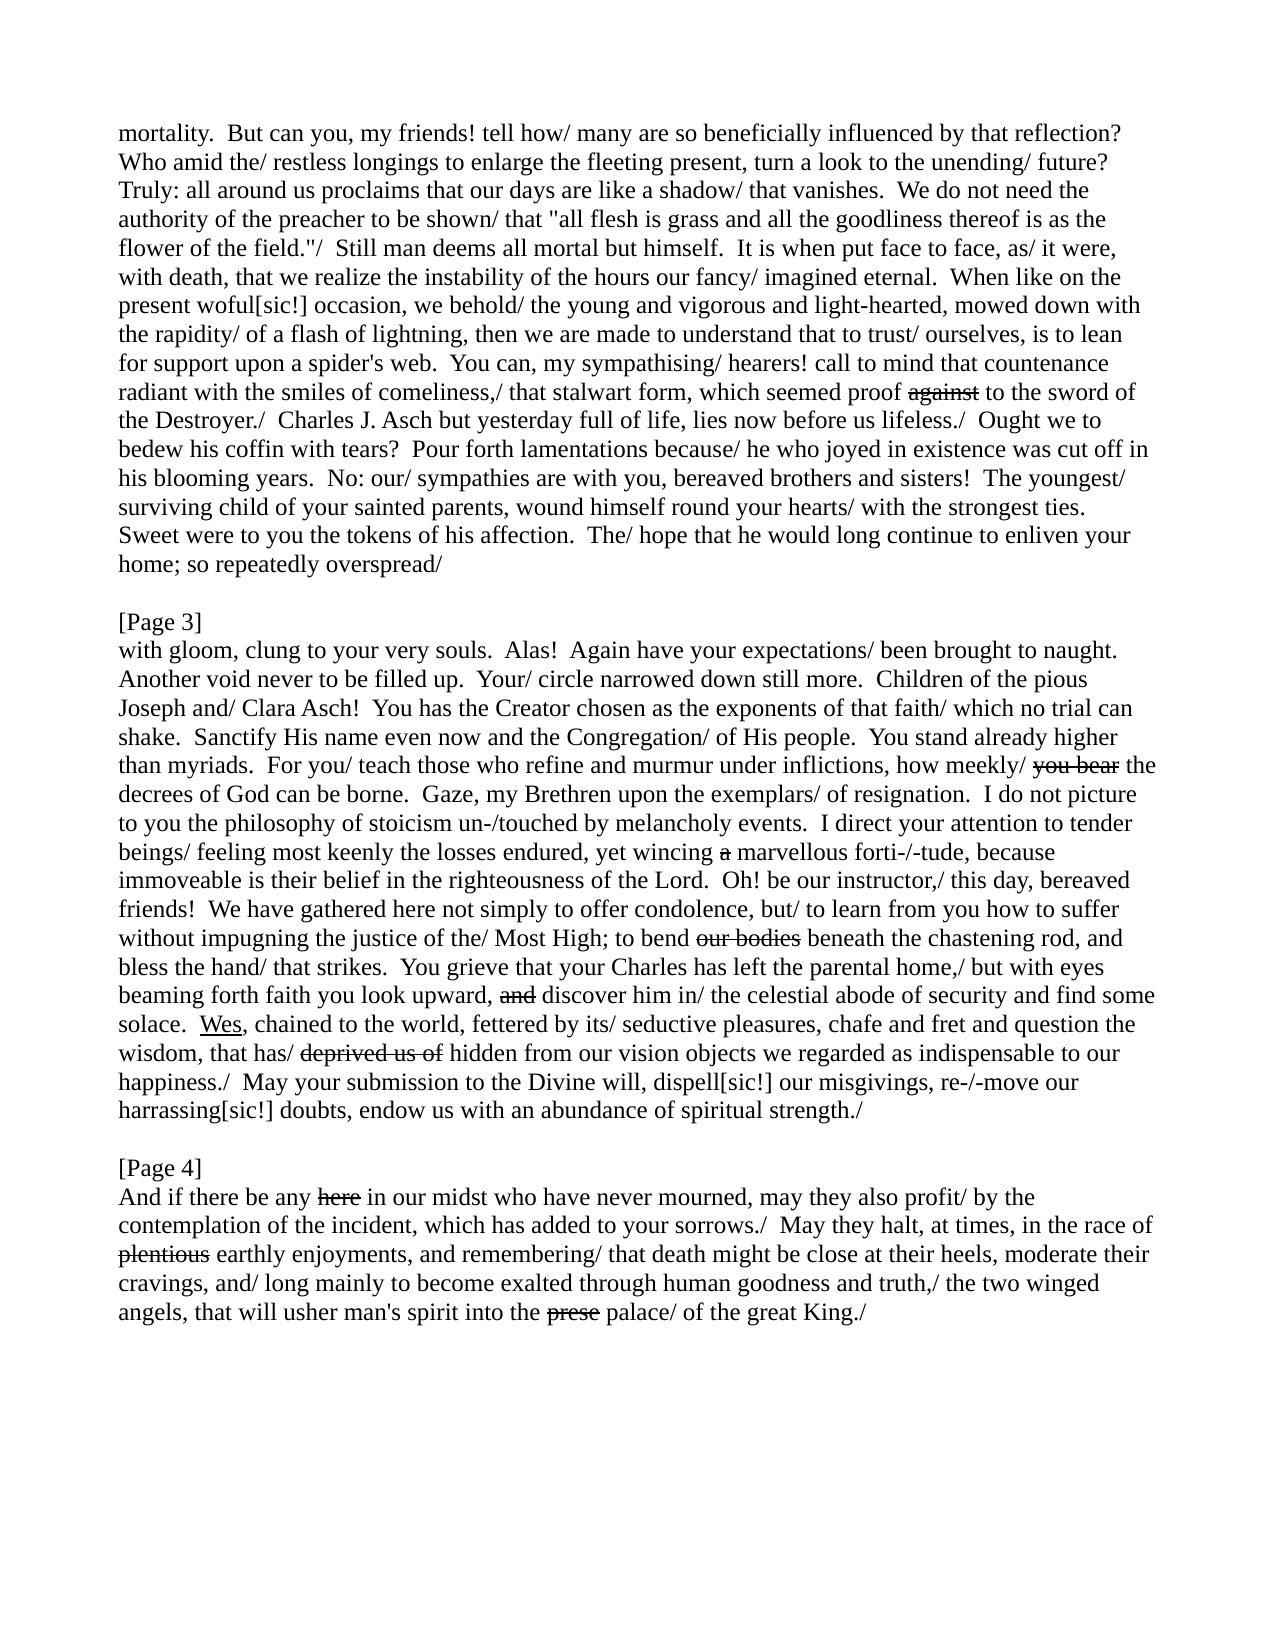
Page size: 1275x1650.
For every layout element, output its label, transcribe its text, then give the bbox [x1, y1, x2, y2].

text mortality. But can you, my friends! tell how/ many are so beneficially influenced by that reflection? Who amid the/ restless longings to enlarge the fleeting present, turn a look to the unending/ future? Truly: all around us proclaims that our days are like a shadow/ that vanishes. We do not need the authority of the preacher to be shown/ that "all flesh is grass and all the goodliness thereof is as the flower of the field."/ Still man deems all mortal but himself. It is when put face to face, as/ it were, with death, that we realize the instability of the hours our fancy/ imagined eternal. When like on the present woful[sic!] occasion, we behold/ the young and vigorous and light-hearted, mowed down with the rapidity/ of a flash of lightning, then we are made to understand that to trust/ ourselves, is to lean for support upon a spider's web. You can, my sympathising/ hearers! call to mind that countenance radiant with the smiles of comeliness,/ that stalwart form, which seemed proof against to the sword of the Destroyer./ Charles J. Asch but yesterday full of life, lies now before us lifeless./ Ought we to bedew his coffin with tears? Pour forth lamentations because/ he who joyed in existence was cut off in his blooming years. No: our/ sympathies are with you, bereaved brothers and sisters! The youngest/ surviving child of your sainted parents, wound himself round your hearts/ with the strongest ties. Sweet were to you the tokens of his affection. The/ hope that he would long continue to enliven your home; so repeatedly overspread/ [118, 118, 1157, 578]
text And if there be any here in our midst who have never mourned, may they also profit/ by the contemplation of the incident, which has added to your sorrows./ May they halt, at times, in the race of plentious earthly enjoyments, and remembering/ that death might be close at their heels, moderate their cravings, and/ long mainly to become exalted through human goodness and truth,/ the two winged angels, that will usher man's spirit into the prese palace/ of the great King./ [118, 1182, 1157, 1326]
text [Page 4] [118, 1153, 1157, 1182]
text [Page 3] [118, 607, 1157, 636]
text with gloom, clung to your very souls. Alas! Again have your expectations/ been brought to naught. Another void never to be filled up. Your/ circle narrowed down still more. Children of the pious Joseph and/ Clara Asch! You has the Creator chosen as the exponents of that faith/ which no trial can shake. Sanctify His name even now and the Congregation/ of His people. You stand already higher than myriads. For you/ teach those who refine and murmur under inflictions, how meekly/ you bear the decrees of God can be borne. Gaze, my Brethren upon the exemplars/ of resignation. I do not picture to you the philosophy of stoicism un-/touched by melancholy events. I direct your attention to tender beings/ feeling most keenly the losses endured, yet wincing a marvellous forti-/-tude, because immoveable is their belief in the righteousness of the Lord. Oh! be our instructor,/ this day, bereaved friends! We have gathered here not simply to offer condolence, but/ to learn from you how to suffer without impugning the justice of the/ Most High; to bend our bodies beneath the chastening rod, and bless the hand/ that strikes. You grieve that your Charles has left the parental home,/ but with eyes beaming forth faith you look upward, and discover him in/ the celestial abode of security and find some solace. Wes, chained to the world, fettered by its/ seductive pleasures, chafe and fret and question the wisdom, that has/ deprived us of hidden from our vision objects we regarded as indispensable to our happiness./ May your submission to the Divine will, dispell[sic!] our misgivings, re-/-move our harrassing[sic!] doubts, endow us with an abundance of spiritual strength./ [118, 636, 1157, 1124]
